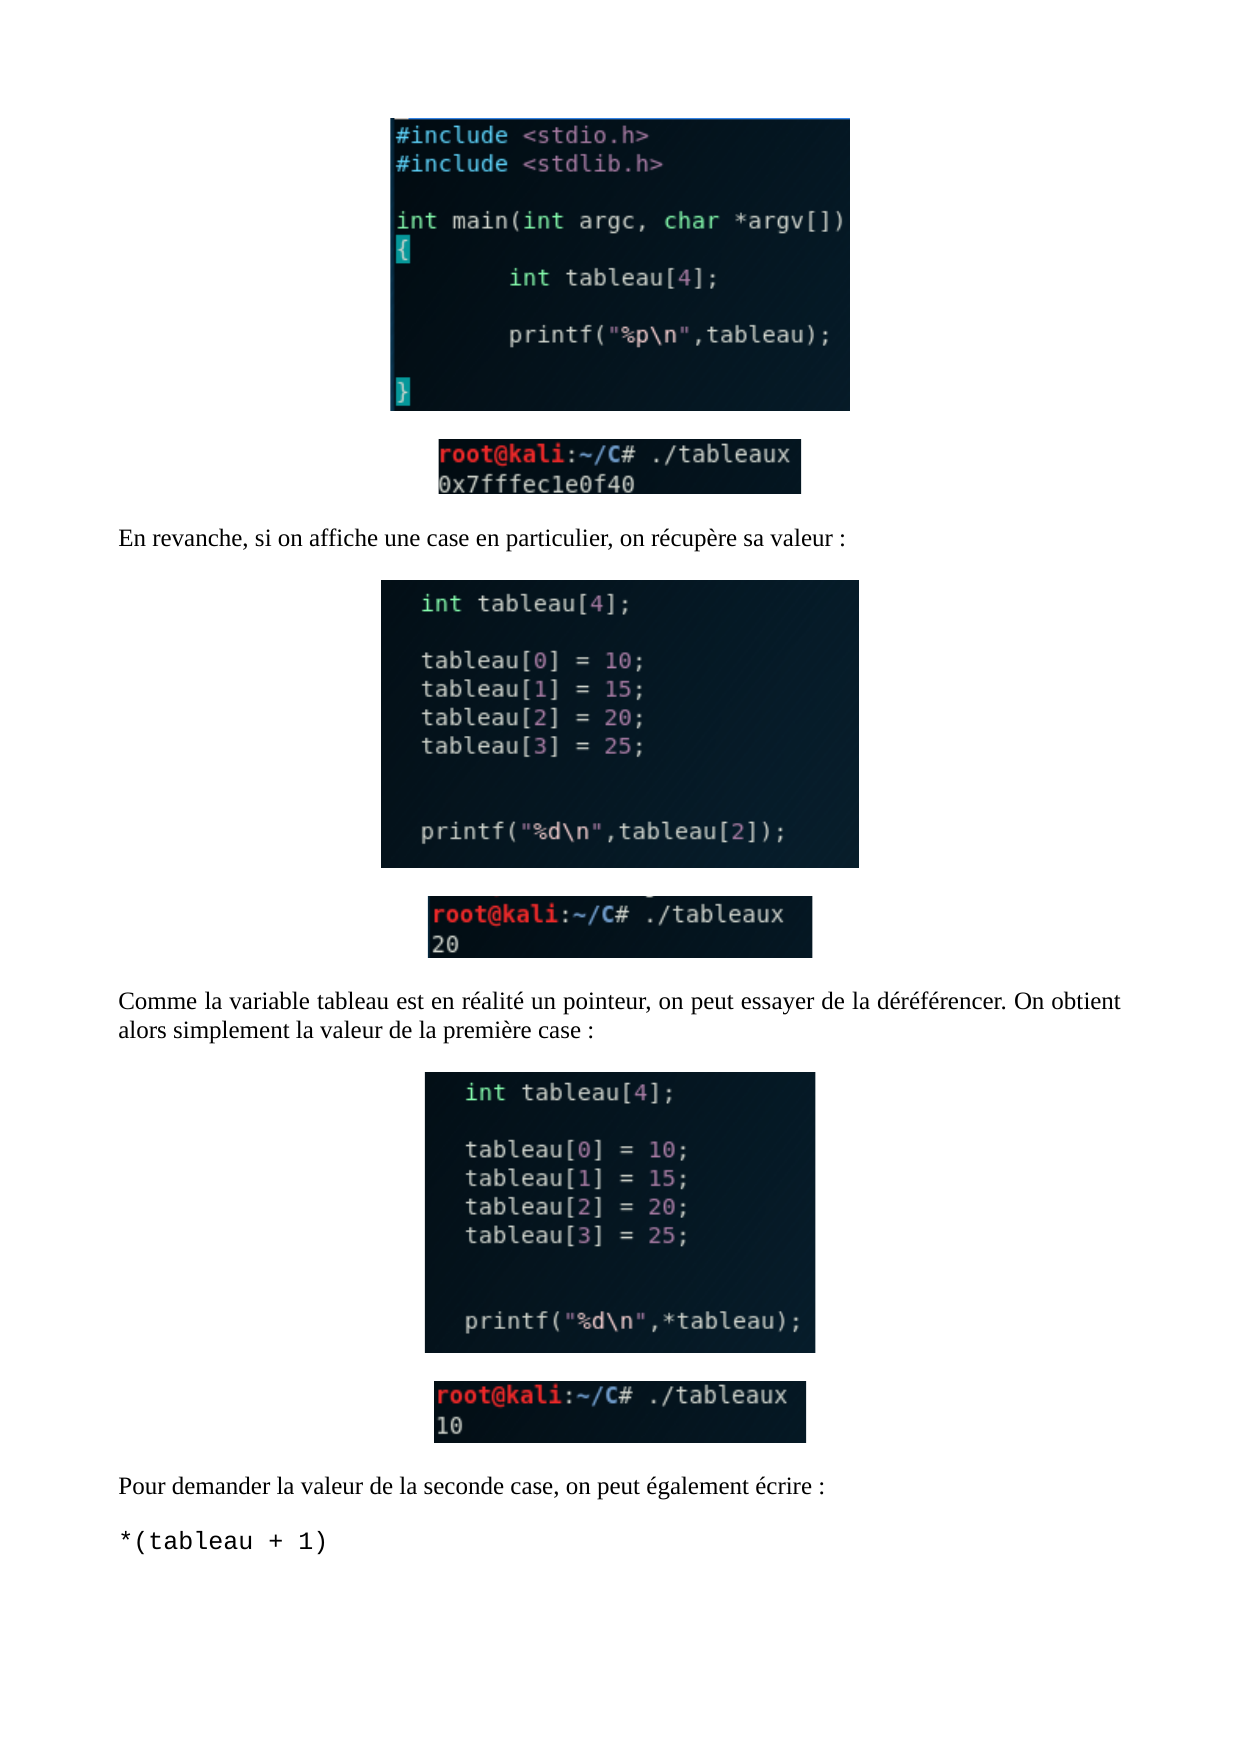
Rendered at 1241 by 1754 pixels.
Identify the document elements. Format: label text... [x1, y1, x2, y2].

text En revanche, si on affiche une case en particulier, on récupère sa valeur : [118, 523, 1122, 551]
text *(tableau + 1) [118, 1528, 1122, 1557]
text Comme la variable tableau est en réalité un pointeur, on peut essayer de la déréférencer. On obtient alors simplement la valeur de la première case : [118, 986, 1122, 1044]
text Pour demander la valeur de la seconde case, on peut également écrire : [118, 1471, 1122, 1499]
